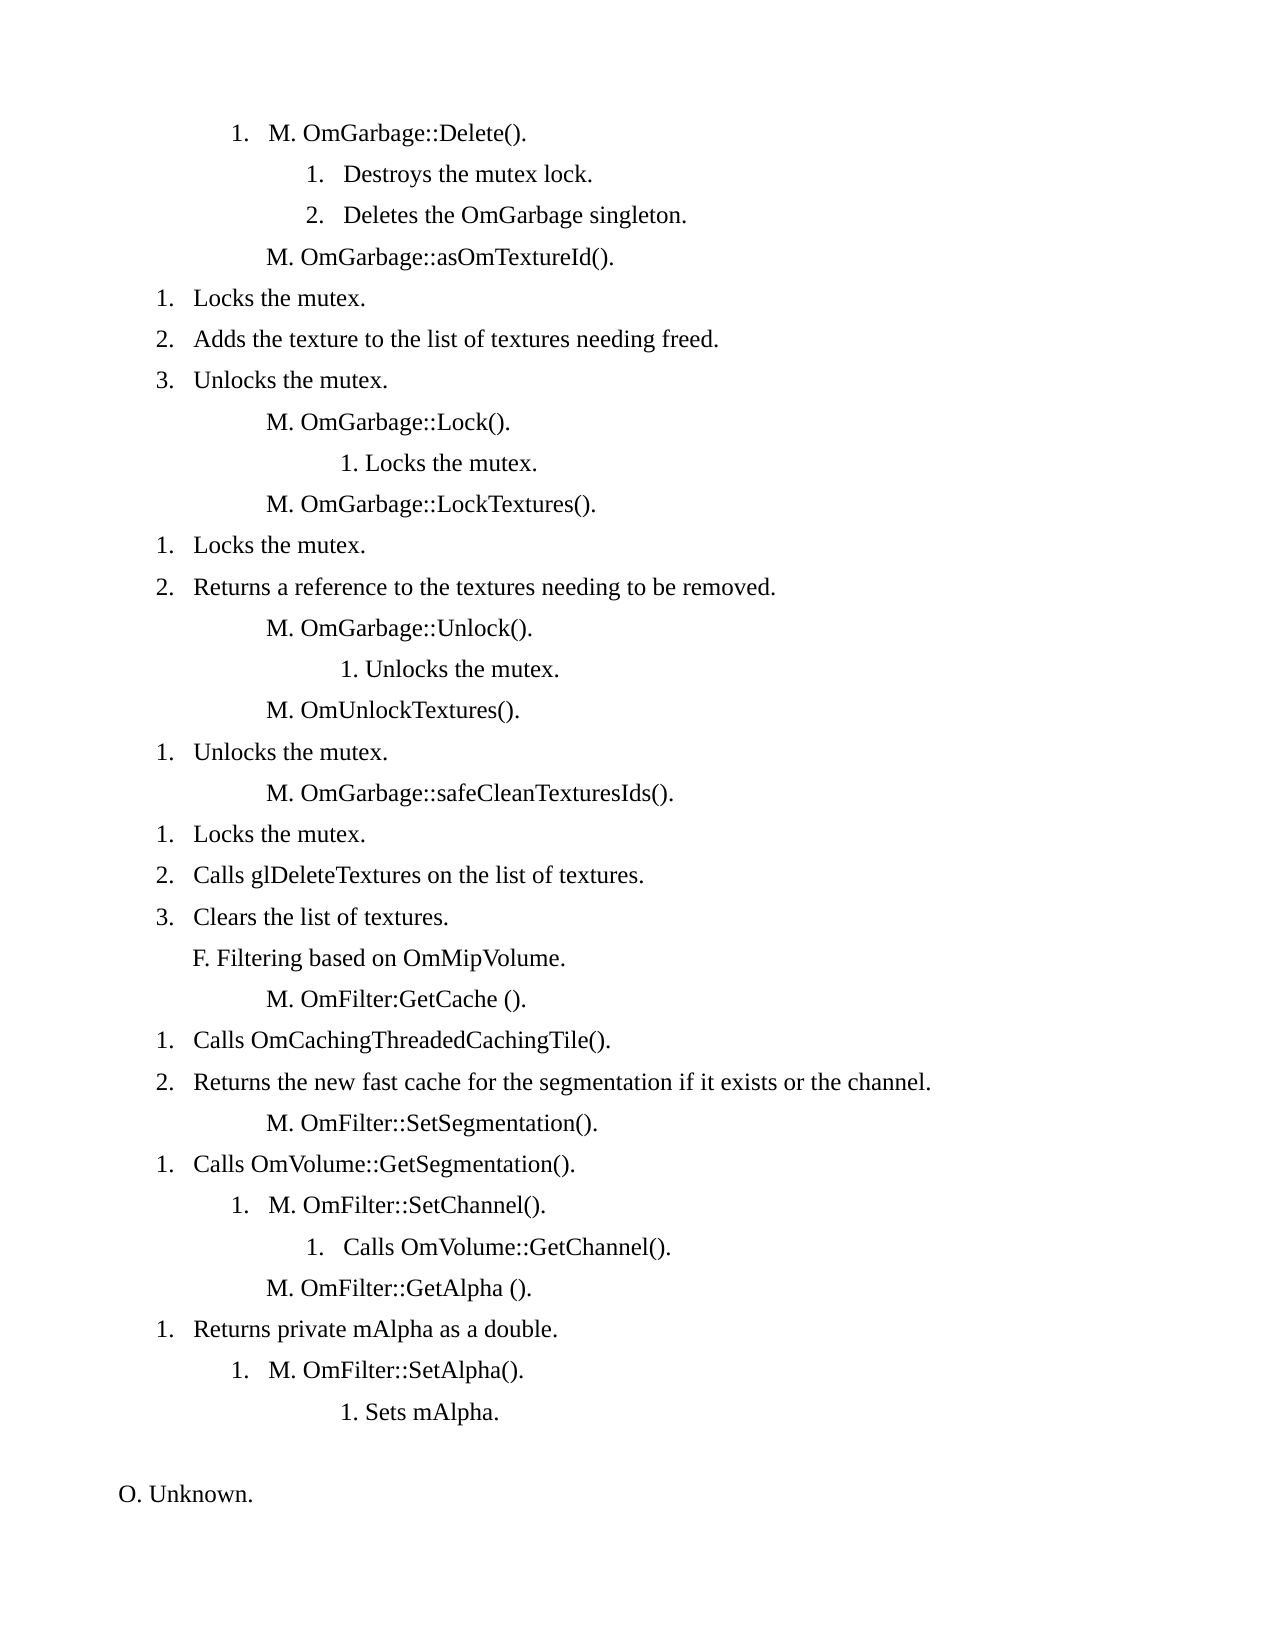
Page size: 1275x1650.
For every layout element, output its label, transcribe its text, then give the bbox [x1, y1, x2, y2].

list Calls glDeleteTextures on the list of textures. [156, 861, 1157, 889]
text 1. Unlocks the mutex. [118, 654, 1157, 683]
list Locks the mutex. [156, 531, 1157, 559]
text M. OmGarbage::LockTextures(). [118, 489, 1157, 518]
list Clears the list of textures. [156, 902, 1157, 931]
list Unlocks the mutex. [156, 366, 1157, 394]
list Calls OmVolume::GetChannel(). [306, 1232, 1157, 1261]
list Adds the texture to the list of textures needing freed. [156, 324, 1157, 353]
list Destroys the mutex lock. [306, 159, 1157, 188]
text M. OmUnlockTextures(). [118, 696, 1157, 724]
list M. OmFilter::SetAlpha(). [231, 1356, 1157, 1384]
list Unlocks the mutex. [156, 737, 1157, 766]
text M. OmFilter::GetAlpha (). [118, 1273, 1157, 1302]
list Returns private mAlpha as a double. [156, 1314, 1157, 1343]
text 1. Sets mAlpha. [118, 1397, 1157, 1426]
list Calls OmCachingThreadedCachingTile(). [156, 1026, 1157, 1054]
text O. Unknown. [118, 1479, 1157, 1508]
list M. OmFilter::SetChannel(). [231, 1191, 1157, 1219]
list Returns the new fast cache for the segmentation if it exists or the channel. [156, 1067, 1157, 1096]
list Returns a reference to the textures needing to be removed. [156, 572, 1157, 601]
text M. OmGarbage::asOmTextureId(). [118, 242, 1157, 271]
text M. OmGarbage::safeCleanTexturesIds(). [118, 778, 1157, 807]
text M. OmGarbage::Unlock(). [118, 613, 1157, 642]
list Calls OmVolume::GetSegmentation(). [156, 1149, 1157, 1178]
text F. Filtering based on OmMipVolume. [118, 943, 1157, 972]
text M. OmGarbage::Lock(). [118, 407, 1157, 436]
list Locks the mutex. [156, 283, 1157, 312]
text M. OmFilter::SetSegmentation(). [118, 1108, 1157, 1137]
text 1. Locks the mutex. [118, 448, 1157, 477]
list M. OmGarbage::Delete(). [231, 118, 1157, 147]
text M. OmFilter:GetCache (). [118, 984, 1157, 1013]
list Deletes the OmGarbage singleton. [306, 201, 1157, 229]
list Locks the mutex. [156, 819, 1157, 848]
